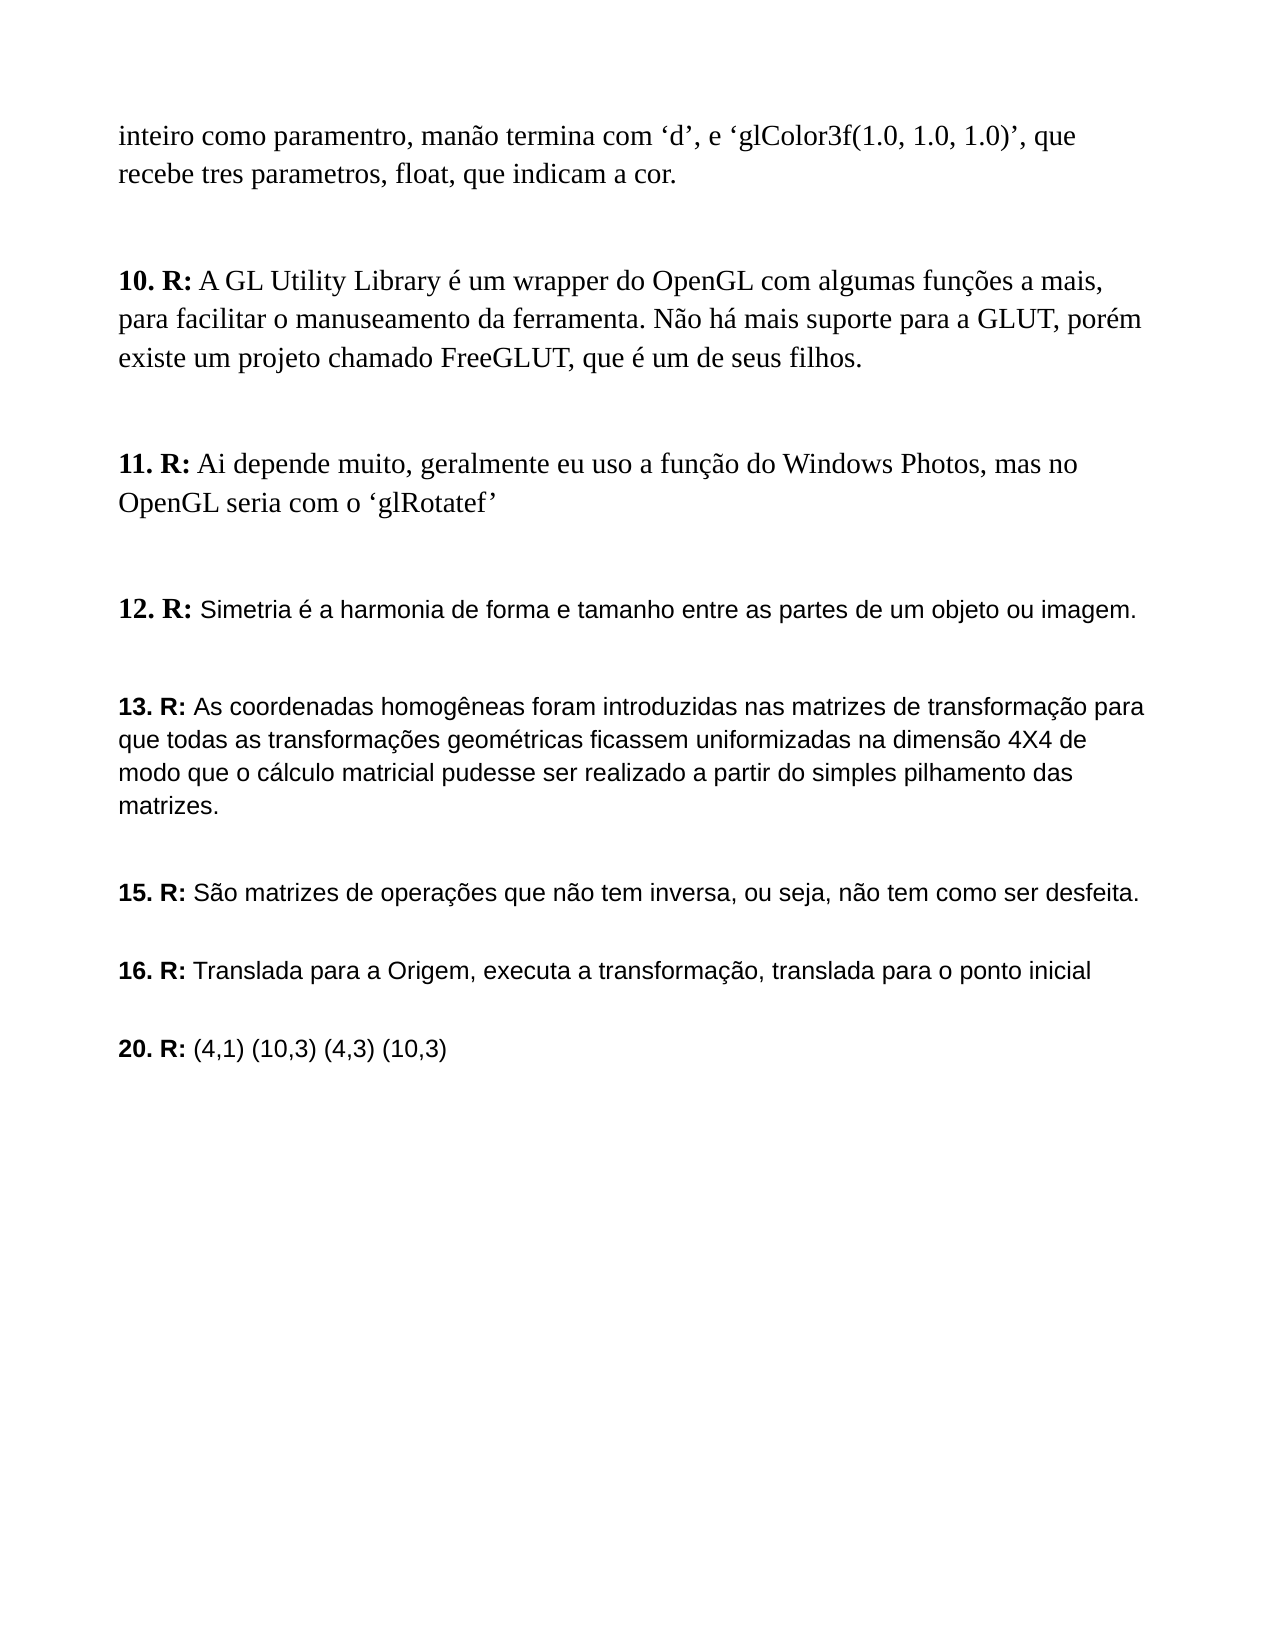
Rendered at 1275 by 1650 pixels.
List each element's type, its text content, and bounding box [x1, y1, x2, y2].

text 12. R: Simetria é a harmonia de forma e tamanho entre as partes de um objeto ou imagem. [118, 591, 1157, 624]
text 16. R: Translada para a Origem, executa a transformação, translada para o ponto inicial [118, 956, 1157, 984]
text 20. R: (4,1) (10,3) (4,3) (10,3) [118, 1034, 1157, 1062]
text 15. R: São matrizes de operações que não tem inversa, ou seja, não tem como ser desfeita. [118, 877, 1157, 906]
text 10. R: A GL Utility Library é um wrapper do OpenGL com algumas funções a mais, para facilitar o manuseamento da ferramenta. Não há mais suporte para a GLUT, porém existe um projeto chamado FreeGLUT, que é um de seus filhos. [118, 263, 1157, 373]
text 11. R: Ai depende muito, geralmente eu uso a função do Windows Photos, mas no OpenGL seria com o ‘glRotatef’ [118, 446, 1157, 518]
text inteiro como paramentro, manão termina com ‘d’, e ‘glColor3f(1.0, 1.0, 1.0)’, que recebe tres parametros, float, que indicam a cor. [118, 118, 1157, 190]
text 13. R: As coordenadas homogêneas foram introduzidas nas matrizes de transformação para que todas as transformações geométricas ficassem uniformizadas na dimensão 4X4 de modo que o cálculo matricial pudesse ser realizado a partir do simples pilhamento das matrizes. [118, 692, 1157, 819]
